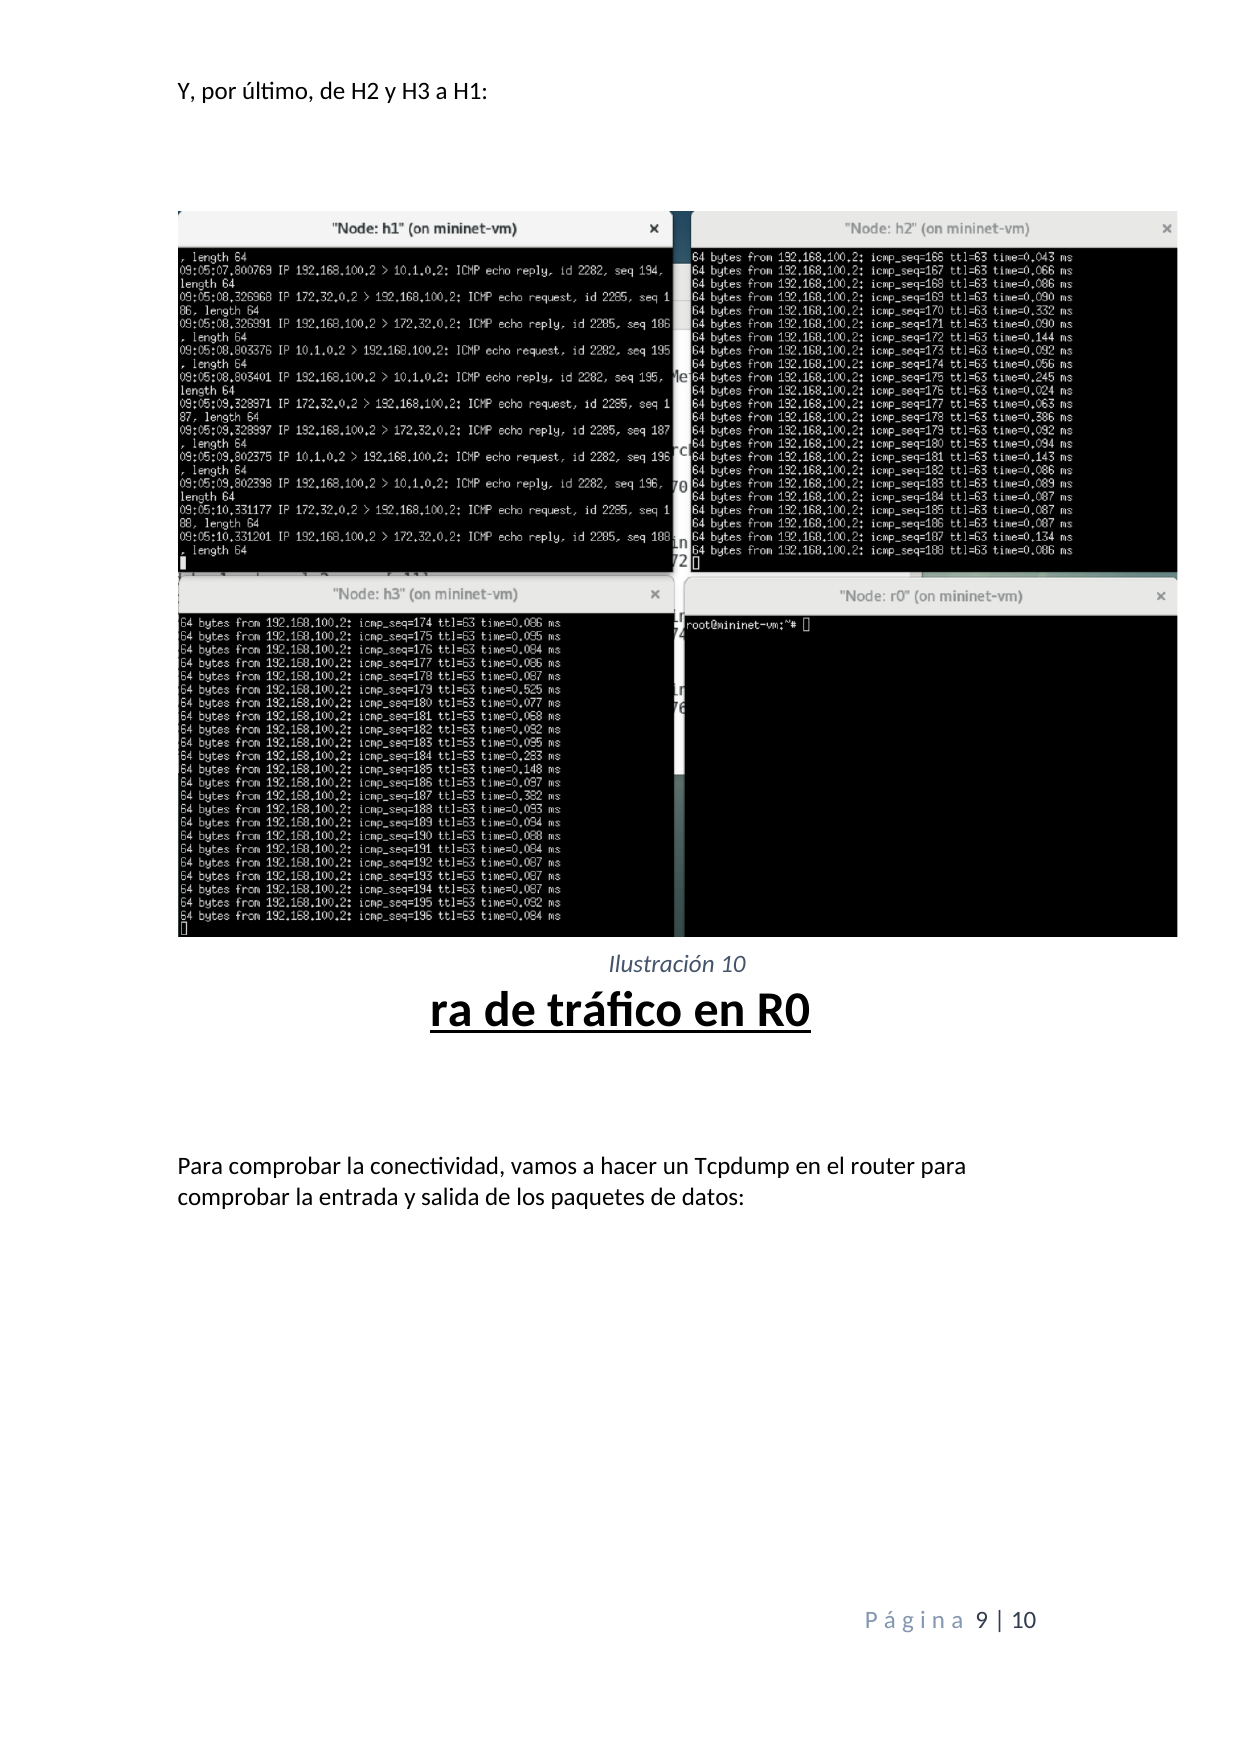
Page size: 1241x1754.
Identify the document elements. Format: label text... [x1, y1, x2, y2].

text Captura de tráfico en R0 [177, 978, 1063, 1039]
text Para comprobar la conectividad, vamos a hacer un Tcpdump en el router para comprobar la entrada y salida de los paquetes de datos: [177, 1150, 1063, 1211]
text Captura de tráfico en R0 [177, 903, 1063, 948]
text Y, por último, de H2 y H3 a H1: [177, 75, 1063, 106]
text Ilustración 10 [177, 948, 1179, 978]
